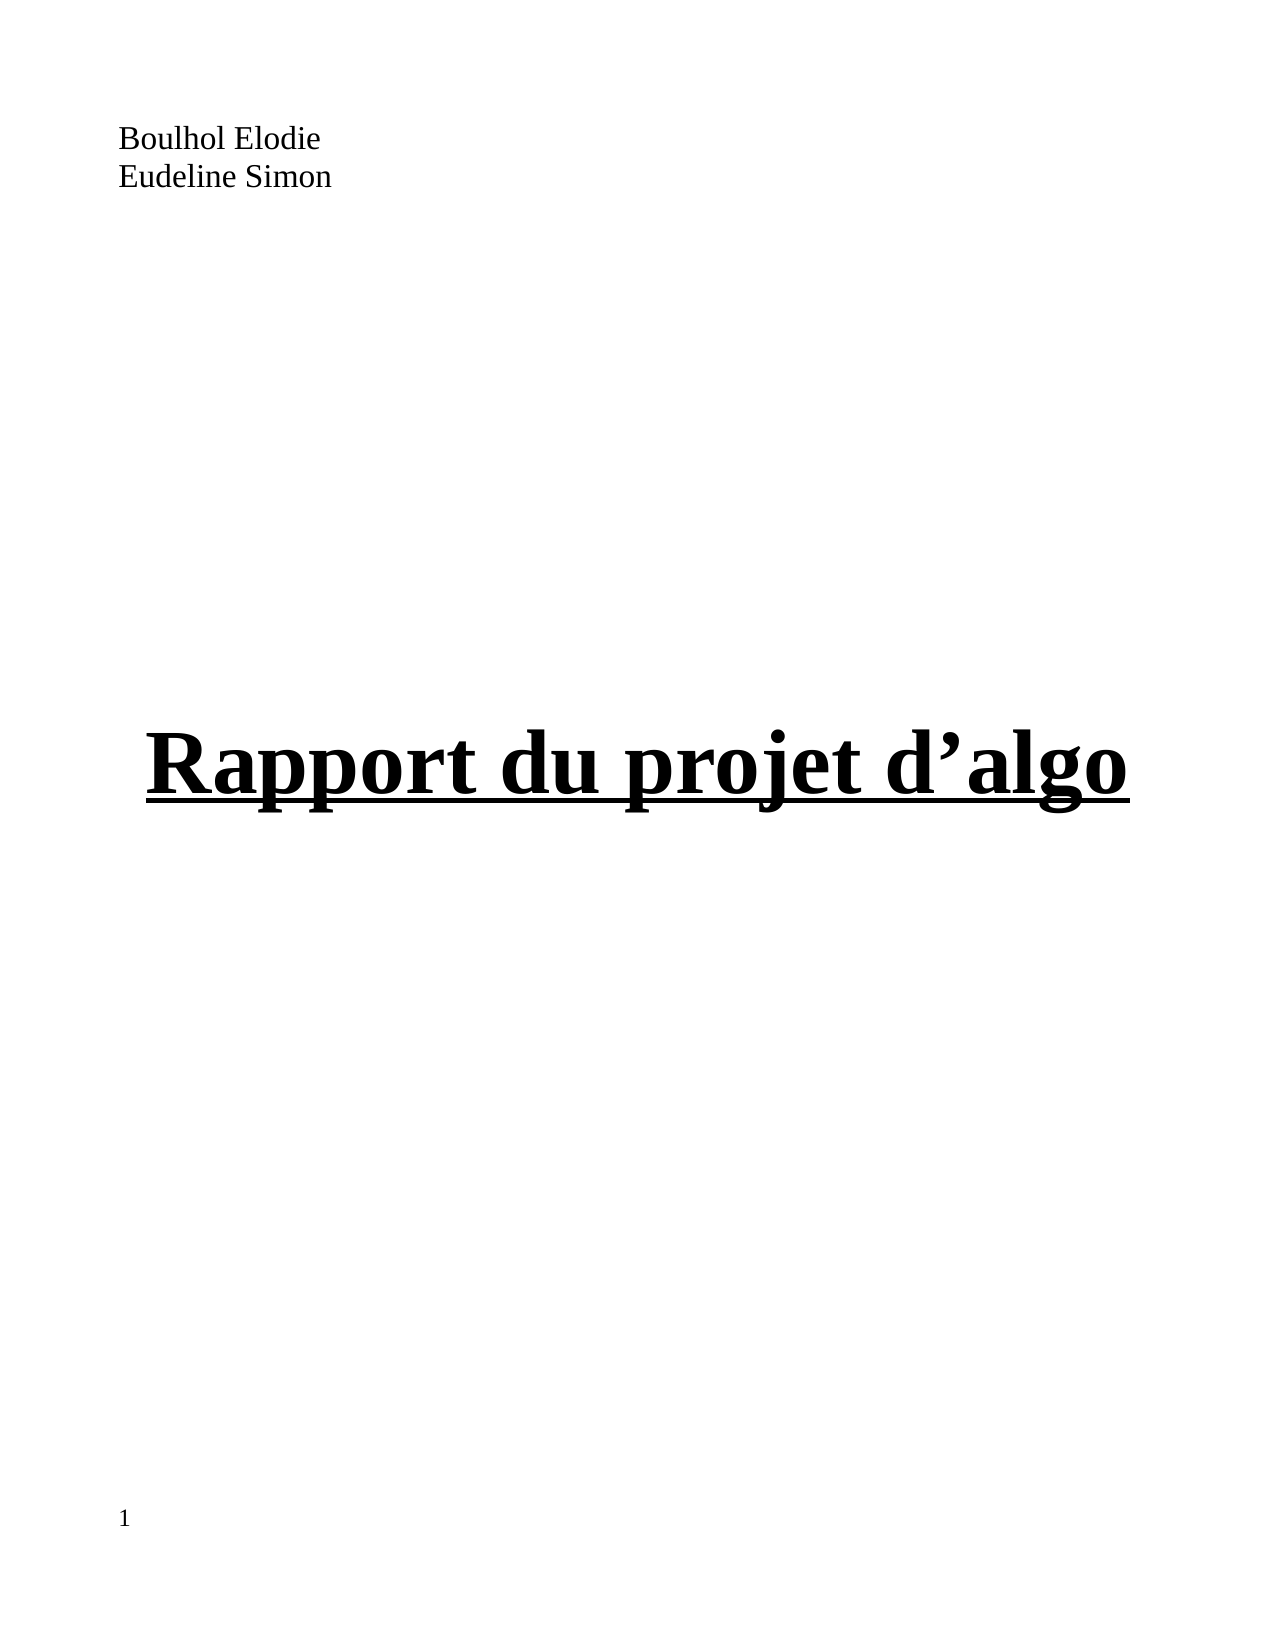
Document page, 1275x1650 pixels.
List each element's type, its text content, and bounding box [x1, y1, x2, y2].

text Rapport du projet d’algo [118, 707, 1157, 813]
text Boulhol Elodie [118, 118, 1157, 156]
text Eudeline Simon [118, 156, 1157, 195]
